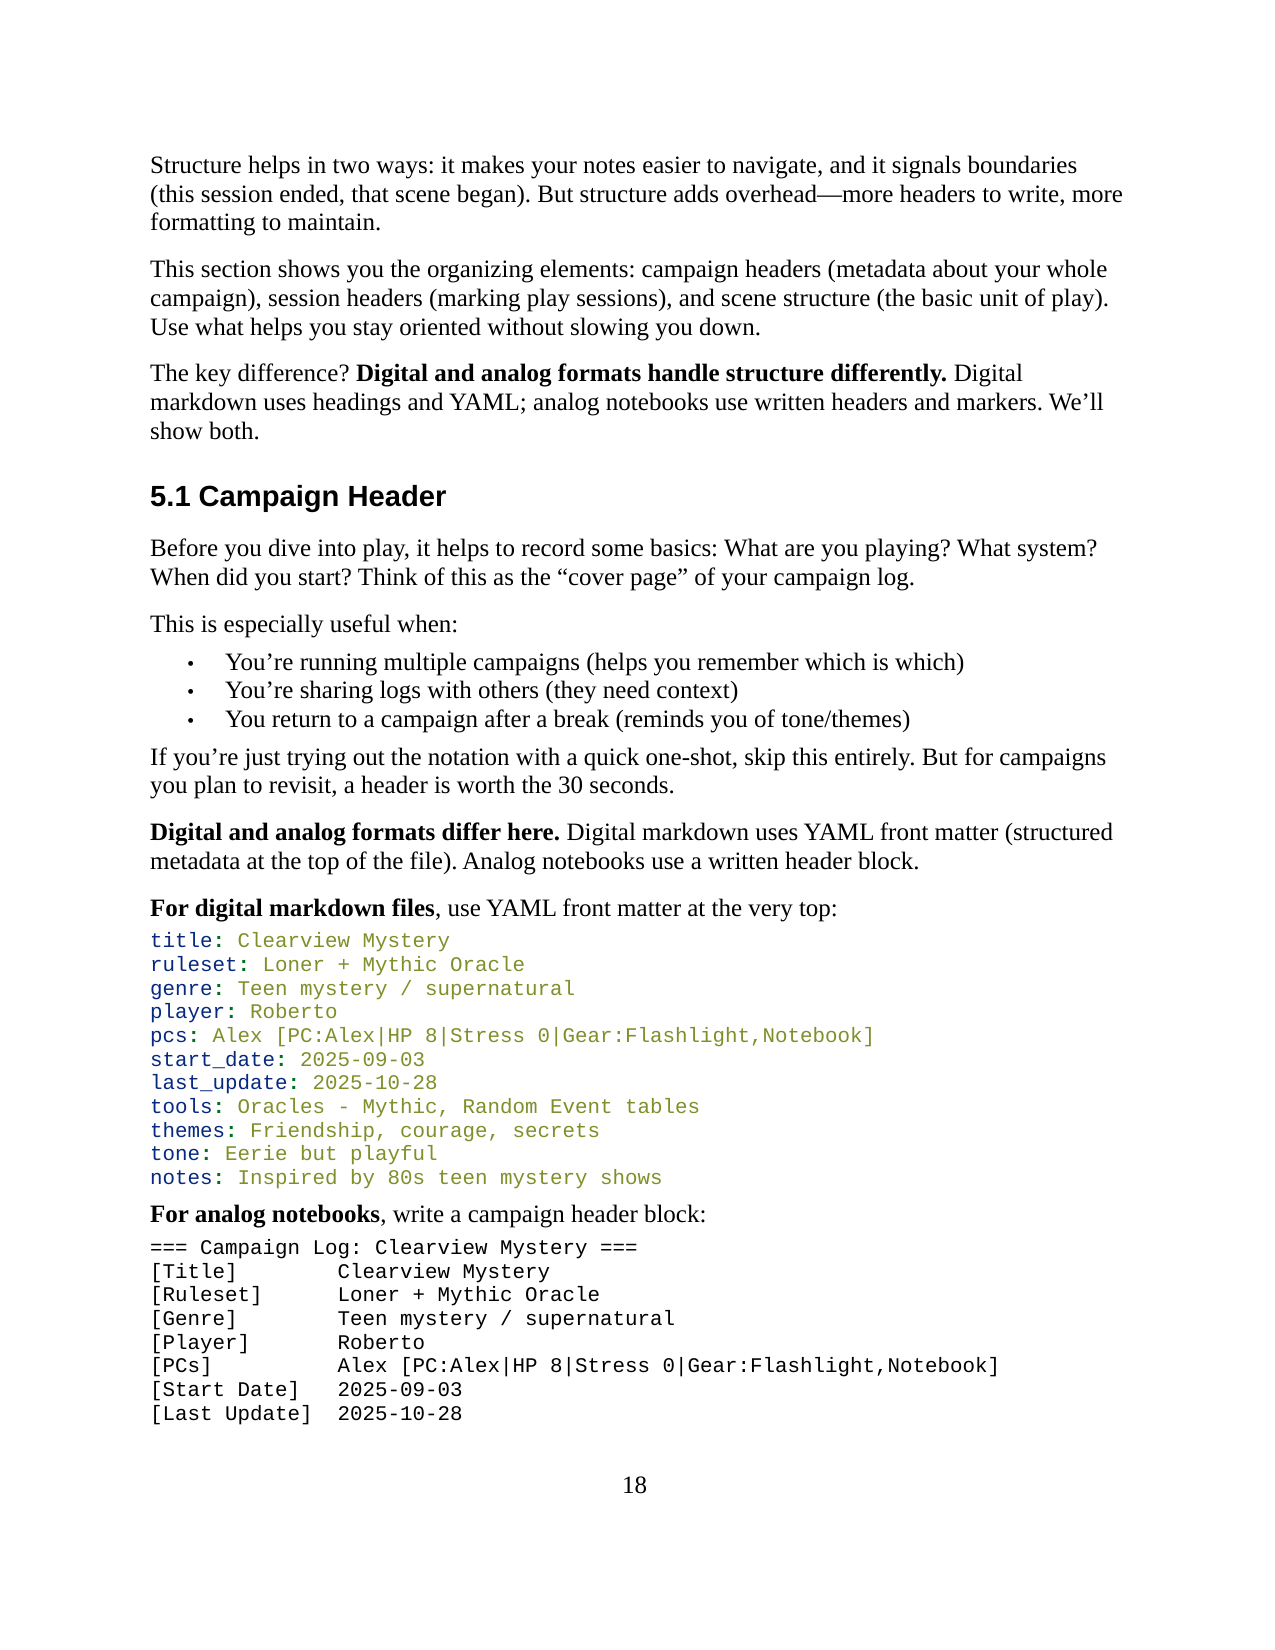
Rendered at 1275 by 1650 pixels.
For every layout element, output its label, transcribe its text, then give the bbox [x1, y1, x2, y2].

text This is especially useful when: [150, 609, 1125, 638]
text [Start Date] 2025-09-03 [150, 1379, 1125, 1403]
text The key difference? Digital and analog formats handle structure differently. Digital markdown uses headings and YAML; analog notebooks use written headers and markers. We’ll show both. [150, 358, 1125, 444]
text tone: Eerie but playful [150, 1143, 1125, 1167]
text For digital markdown files, use YAML front matter at the very top: [150, 893, 1125, 921]
text [Last Update] 2025-10-28 [150, 1403, 1125, 1426]
subtitle 5.1 Campaign Header [150, 478, 1125, 512]
text Digital and analog formats differ here. Digital markdown uses YAML front matter (structured metadata at the top of the file). Analog notebooks use a written header block. [150, 817, 1125, 875]
text Structure helps in two ways: it makes your notes easier to navigate, and it signals boundaries (this session ended, that scene began). But structure adds overhead—more headers to write, more formatting to maintain. [150, 150, 1125, 236]
text [Player] Roberto [150, 1332, 1125, 1355]
text last_update: 2025-10-28 [150, 1072, 1125, 1096]
text [Ruleset] Loner + Mythic Oracle [150, 1284, 1125, 1308]
list You return to a campaign after a break (reminds you of tone/themes) [187, 704, 1125, 733]
text For analog notebooks, write a campaign header block: [150, 1199, 1125, 1228]
text notes: Inspired by 80s teen mystery shows [150, 1167, 1125, 1191]
list You’re sharing logs with others (they need context) [187, 675, 1125, 704]
text [Title] Clearview Mystery [150, 1261, 1125, 1284]
text title: Clearview Mystery [150, 930, 1125, 954]
text ruleset: Loner + Mythic Oracle [150, 954, 1125, 978]
text pcs: Alex [PC:Alex|HP 8|Stress 0|Gear:Flashlight,Notebook] [150, 1025, 1125, 1049]
text Before you dive into play, it helps to record some basics: What are you playing? What system? When did you start? Think of this as the “cover page” of your campaign log. [150, 533, 1125, 591]
list You’re running multiple campaigns (helps you remember which is which) [187, 647, 1125, 675]
text [Genre] Teen mystery / supernatural [150, 1308, 1125, 1332]
text If you’re just trying out the notation with a quick one-shot, skip this entirely. But for campaigns you plan to revisit, a header is worth the 30 seconds. [150, 742, 1125, 799]
text start_date: 2025-09-03 [150, 1049, 1125, 1072]
text tools: Oracles - Mythic, Random Event tables [150, 1096, 1125, 1119]
text This section shows you the organizing elements: campaign headers (metadata about your whole campaign), session headers (marking play sessions), and scene structure (the basic unit of play). Use what helps you stay oriented without slowing you down. [150, 254, 1125, 340]
text player: Roberto [150, 1001, 1125, 1025]
text themes: Friendship, courage, secrets [150, 1119, 1125, 1143]
text === Campaign Log: Clearview Mystery === [150, 1237, 1125, 1261]
text genre: Teen mystery / supernatural [150, 978, 1125, 1001]
text [PCs] Alex [PC:Alex|HP 8|Stress 0|Gear:Flashlight,Notebook] [150, 1355, 1125, 1379]
